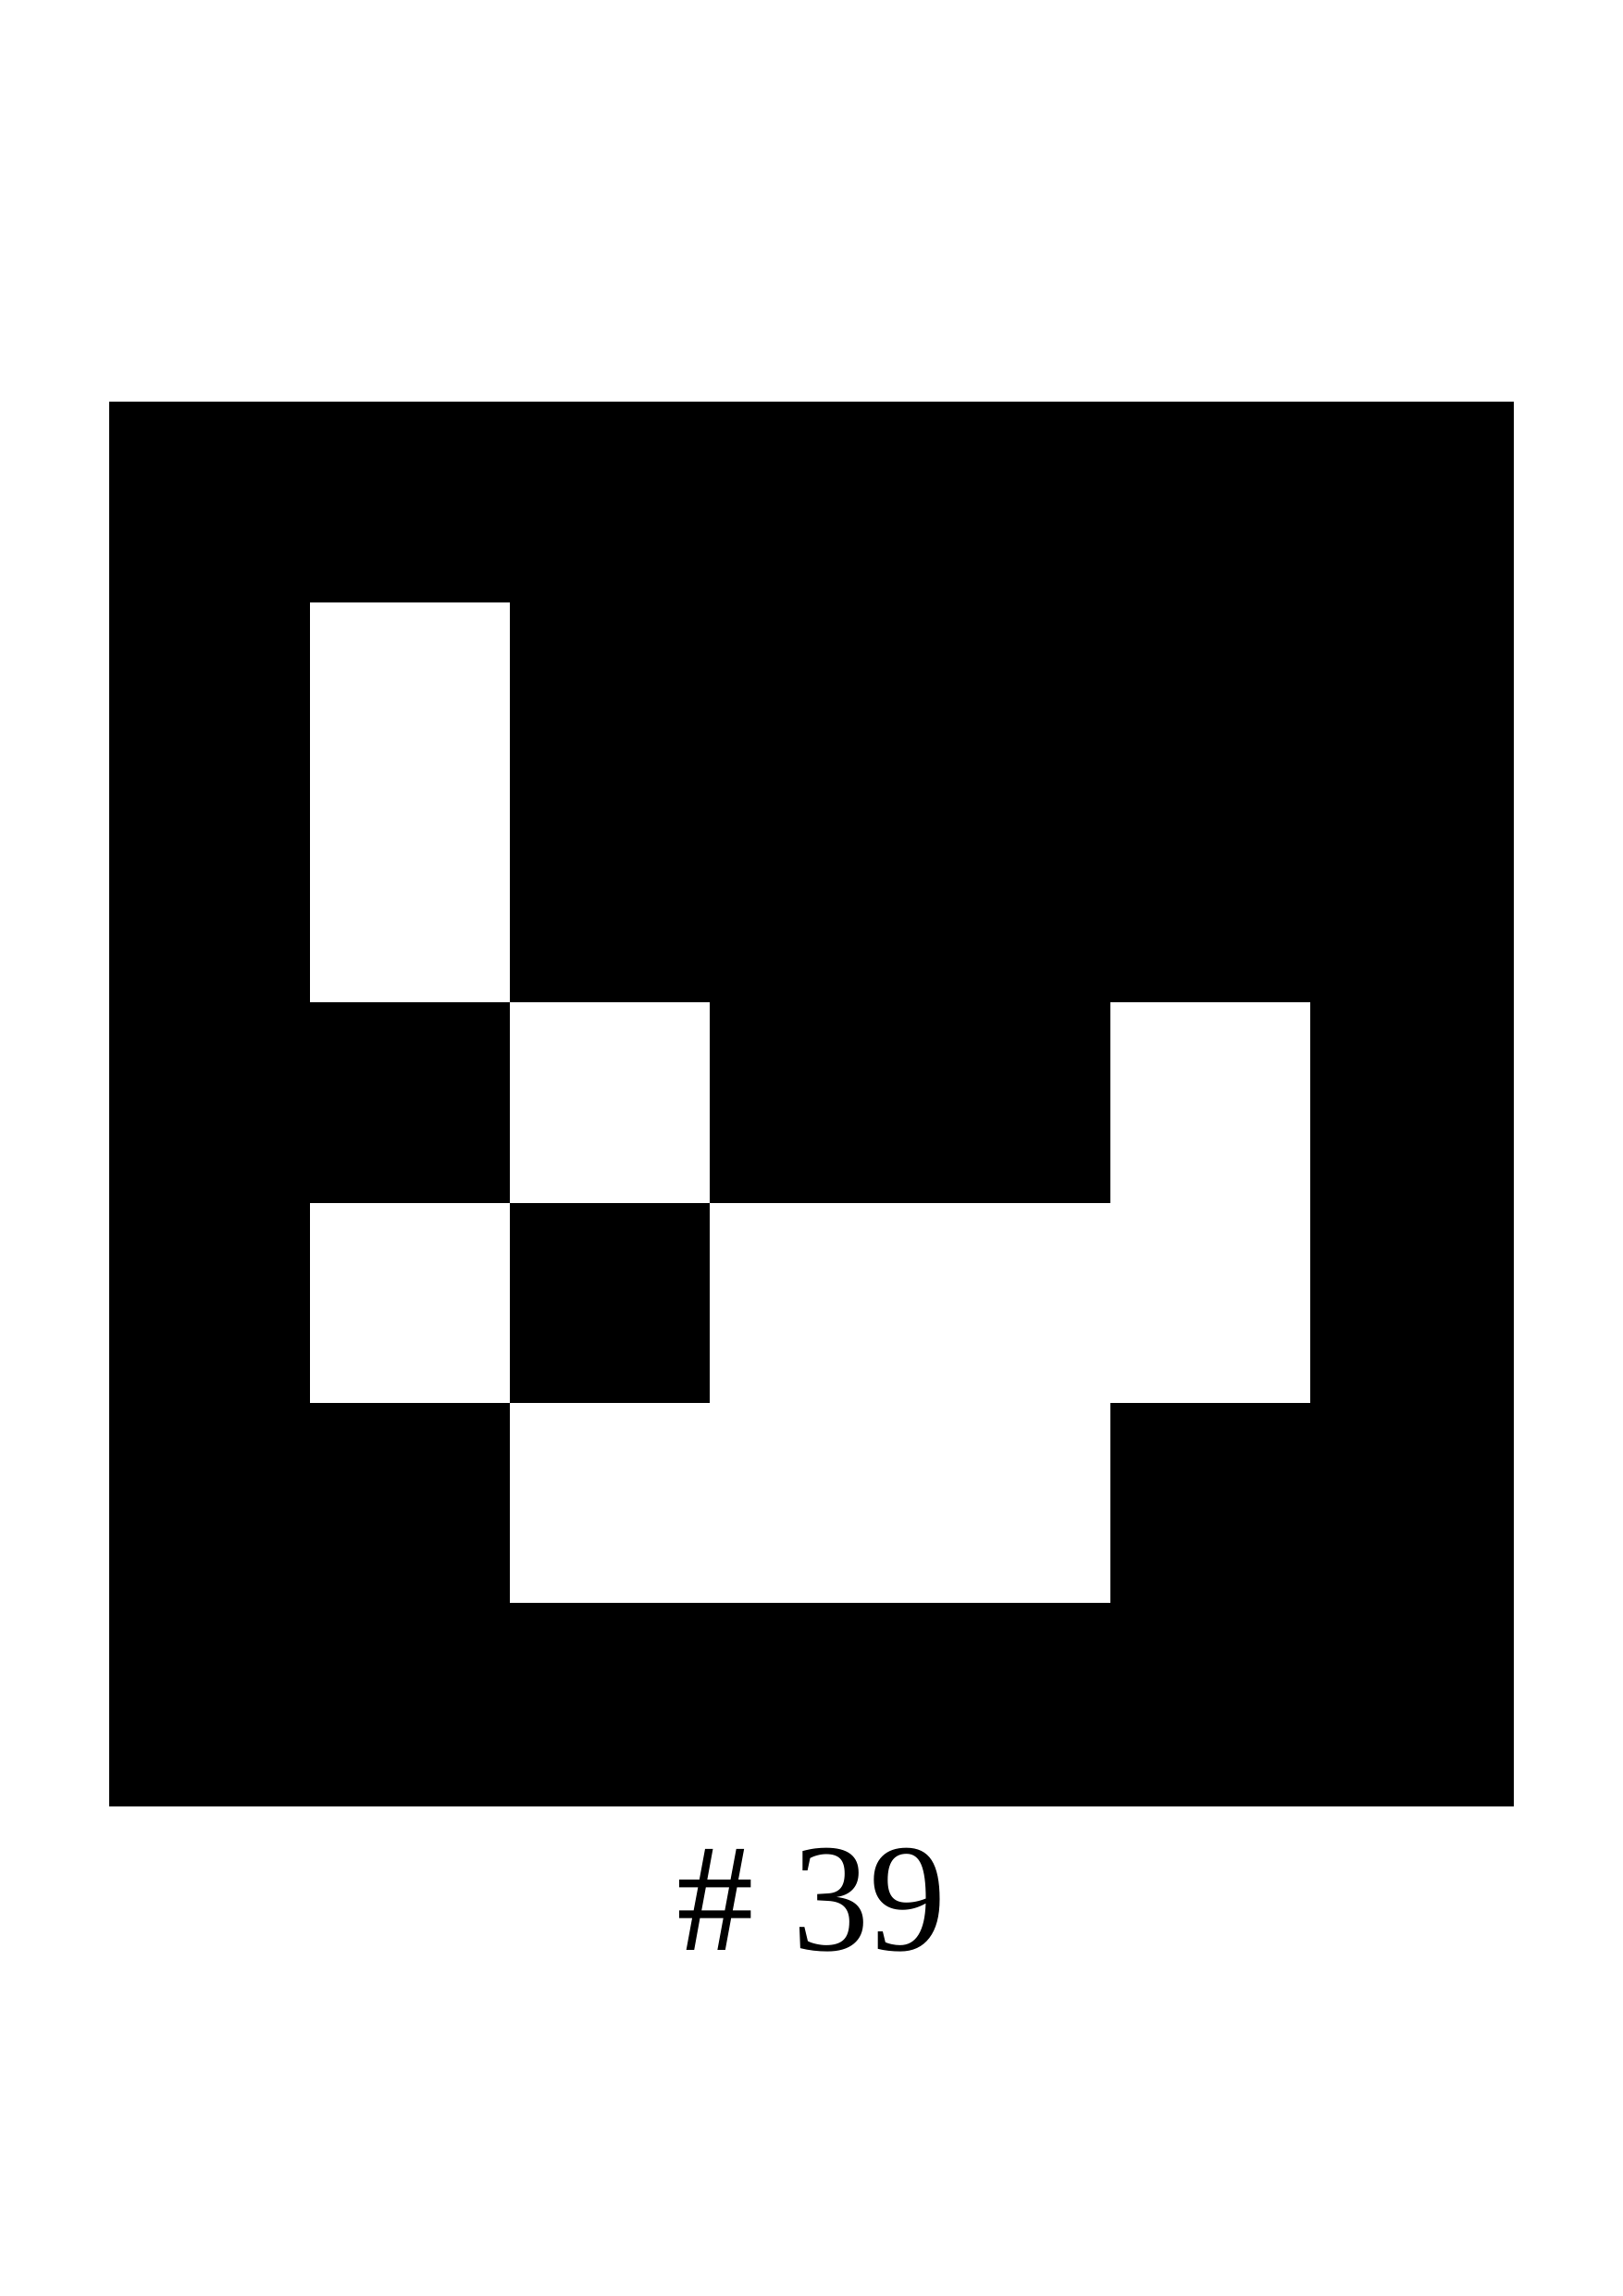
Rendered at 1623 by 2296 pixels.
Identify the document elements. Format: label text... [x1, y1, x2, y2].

picture [109, 402, 1514, 1806]
text # 39 [109, 1806, 1514, 1984]
